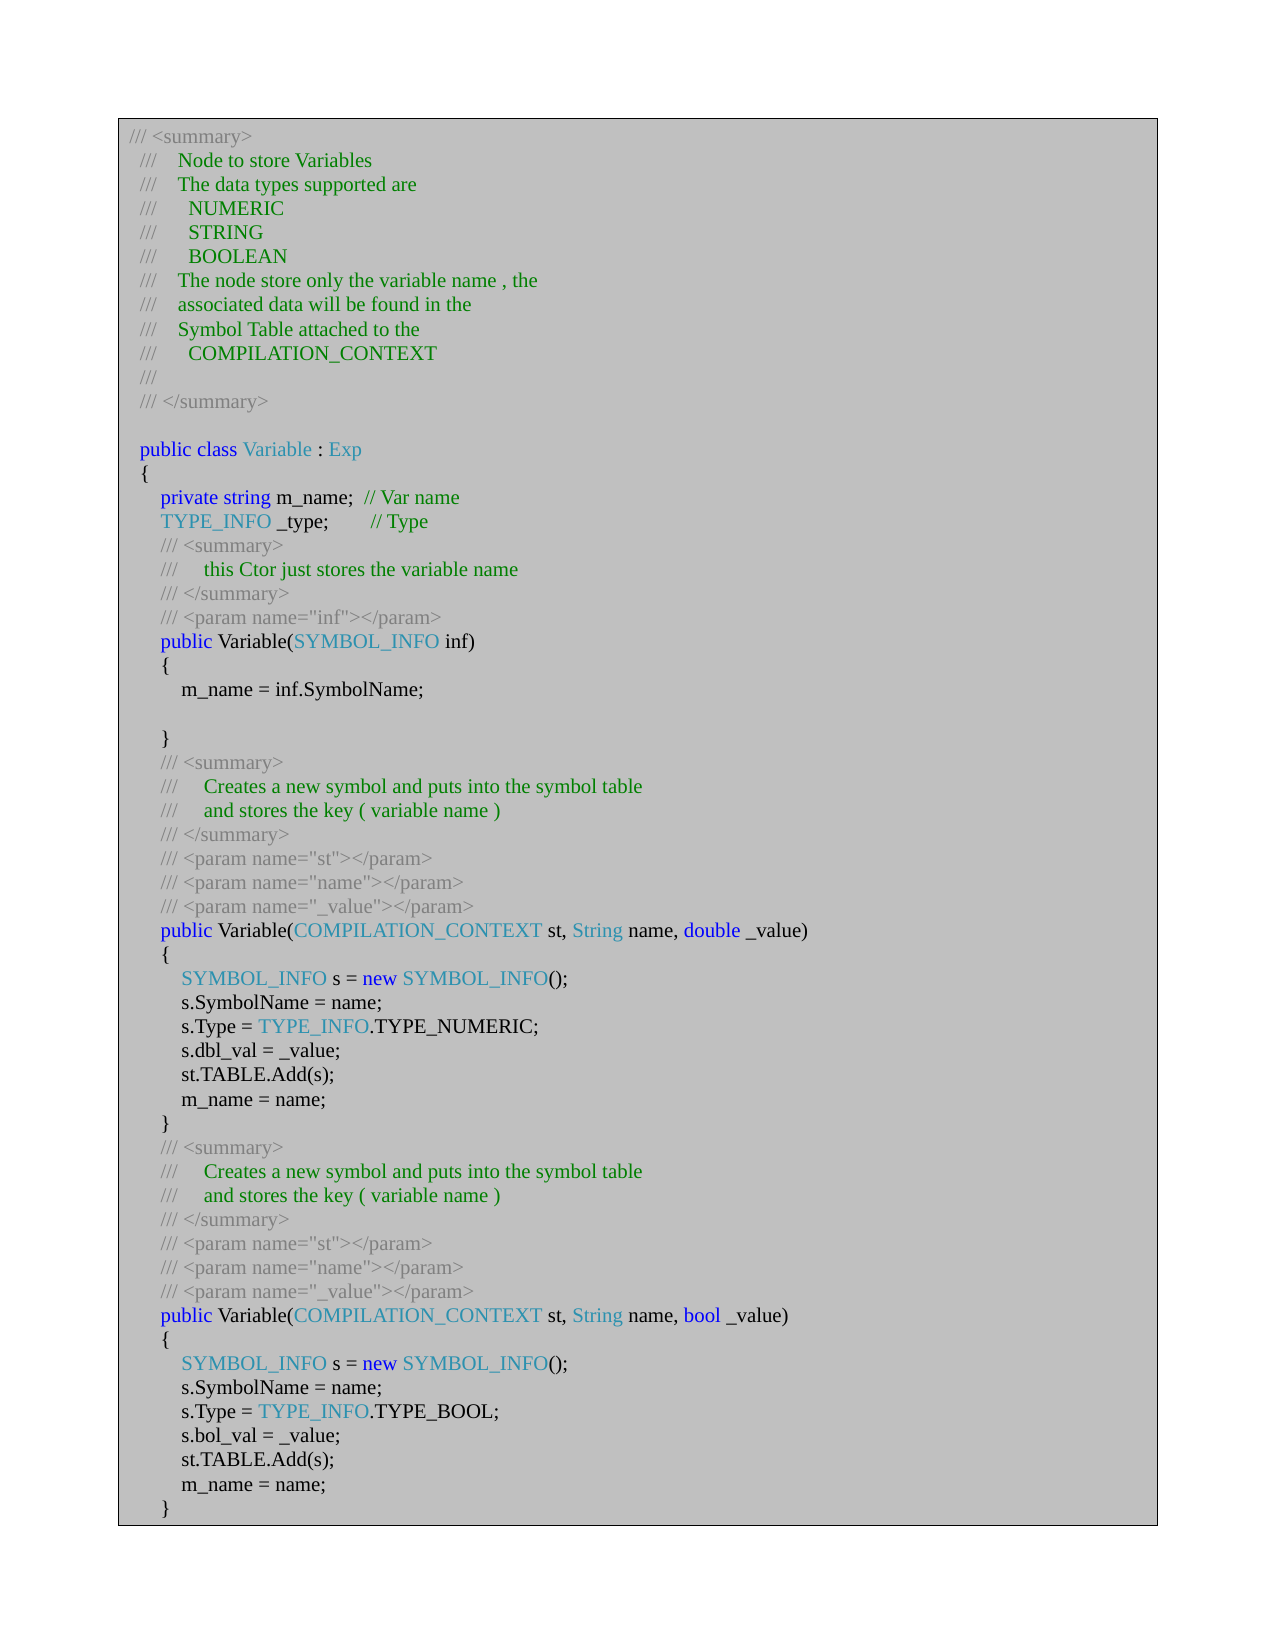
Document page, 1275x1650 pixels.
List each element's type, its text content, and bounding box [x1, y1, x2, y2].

table_header /// <summary> /// Node to store Variables /// The data types supported are /// NUMERIC /// STRING /// BOOLEAN /// The node store only the variable name , the /// associated data will be found in the /// Symbol Table attached to the /// COMPILATION_CONTEXT /// /// </summary> public class Variable : Exp { private string m_name; // Var name TYPE_INFO _type; // Type /// <summary> /// this Ctor just stores the variable name /// </summary> /// <param name="inf"></param> public Variable(SYMBOL_INFO inf) { m_name = inf.SymbolName; } /// <summary> /// Creates a new symbol and puts into the symbol table /// and stores the key ( variable name ) /// </summary> /// <param name="st"></param> /// <param name="name"></param> /// <param name="_value"></param> public Variable(COMPILATION_CONTEXT st, String name, double _value) { SYMBOL_INFO s = new SYMBOL_INFO(); s.SymbolName = name; s.Type = TYPE_INFO.TYPE_NUMERIC; s.dbl_val = _value; st.TABLE.Add(s); m_name = name; } /// <summary> /// Creates a new symbol and puts into the symbol table /// and stores the key ( variable name ) /// </summary> /// <param name="st"></param> /// <param name="name"></param> /// <param name="_value"></param> public Variable(COMPILATION_CONTEXT st, String name, bool _value) { SYMBOL_INFO s = new SYMBOL_INFO(); s.SymbolName = name; s.Type = TYPE_INFO.TYPE_BOOL; s.bol_val = _value; st.TABLE.Add(s); m_name = name; } [119, 119, 1157, 1525]
